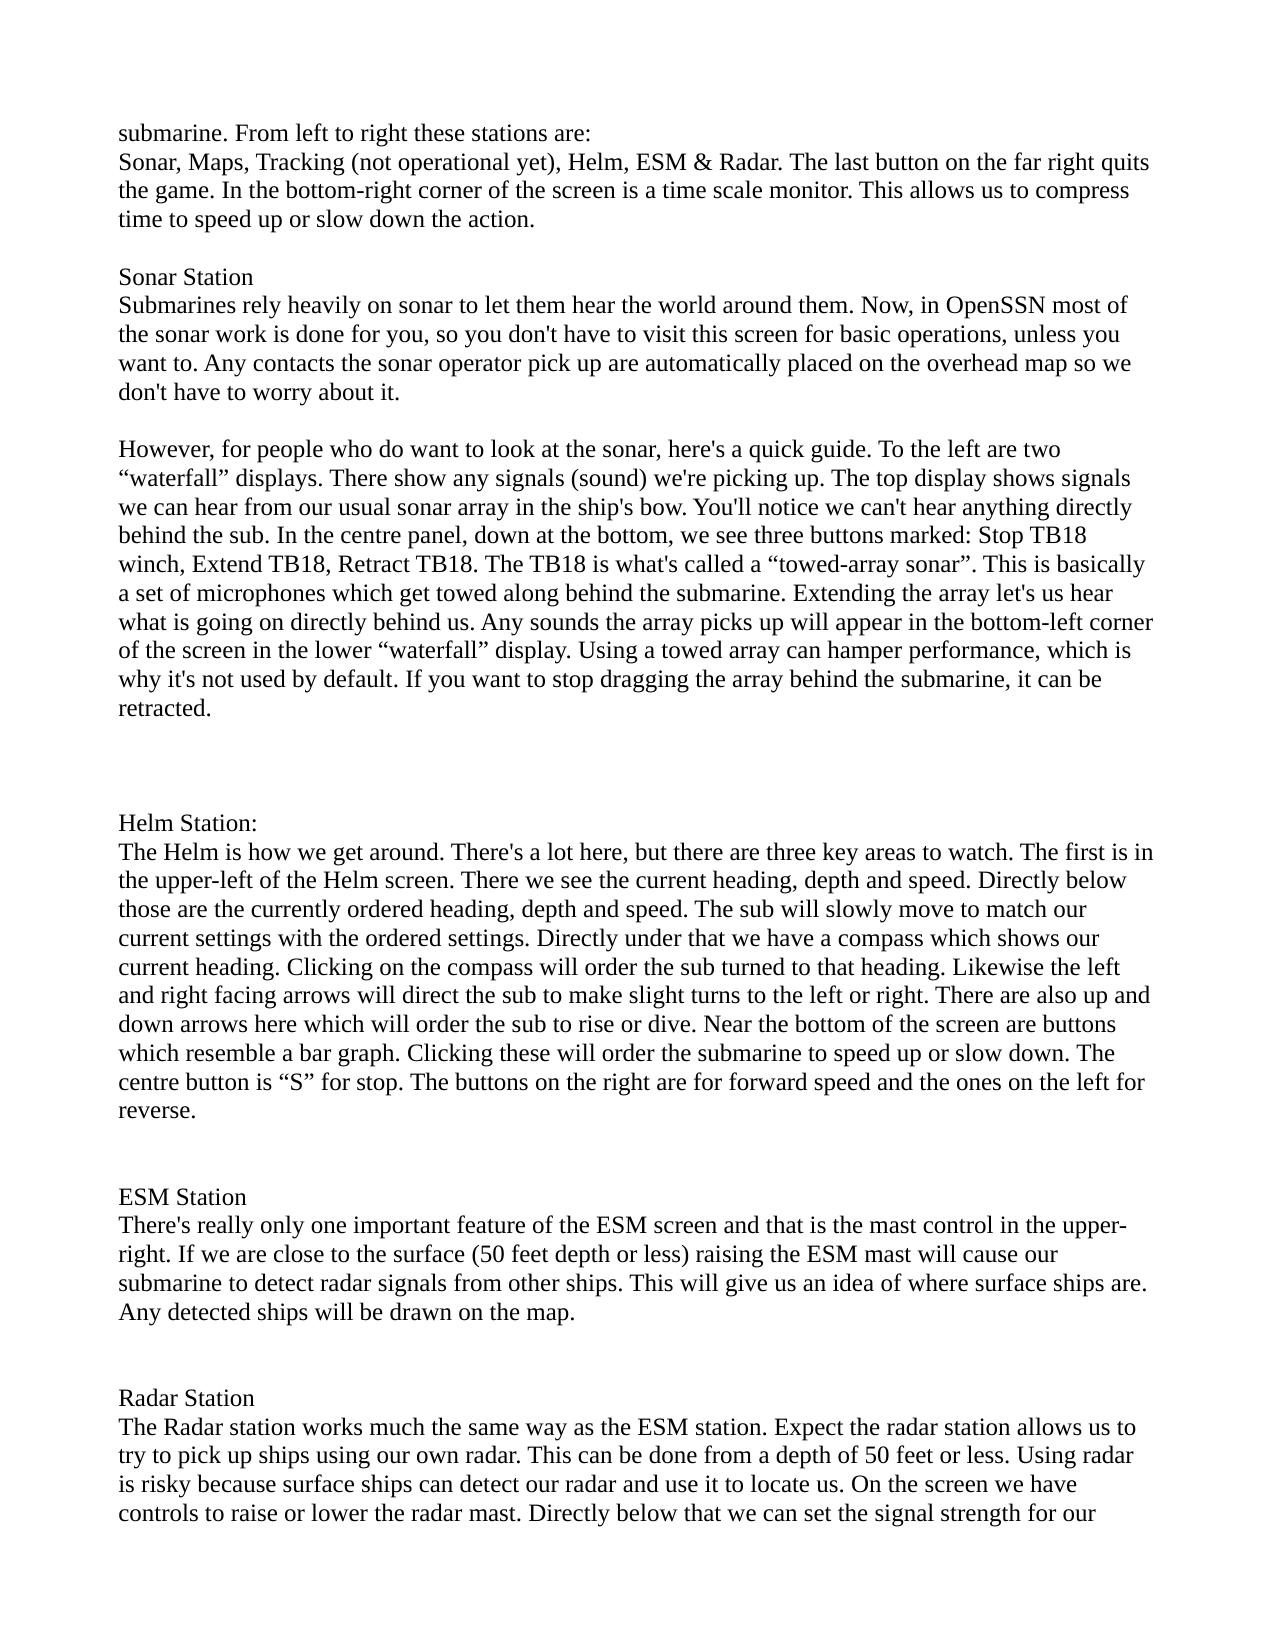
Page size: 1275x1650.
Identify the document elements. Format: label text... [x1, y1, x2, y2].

text The Helm is how we get around. There's a lot here, but there are three key areas to watch. The first is in the upper-left of the Helm screen. There we see the current heading, depth and speed. Directly below those are the currently ordered heading, depth and speed. The sub will slowly move to match our current settings with the ordered settings. Directly under that we have a compass which shows our current heading. Clicking on the compass will order the sub turned to that heading. Likewise the left and right facing arrows will direct the sub to make slight turns to the left or right. There are also up and down arrows here which will order the sub to rise or dive. Near the bottom of the screen are buttons which resemble a bar graph. Clicking these will order the submarine to speed up or slow down. The centre button is “S” for stop. The buttons on the right are for forward speed and the ones on the left for reverse. [118, 837, 1157, 1124]
text There's really only one important feature of the ESM screen and that is the mast control in the upper-right. If we are close to the surface (50 feet depth or less) raising the ESM mast will cause our submarine to detect radar signals from other ships. This will give us an idea of where surface ships are. Any detected ships will be drawn on the map. [118, 1211, 1157, 1326]
text Helm Station: [118, 808, 1157, 837]
text However, for people who do want to look at the sonar, here's a quick guide. To the left are two “waterfall” displays. There show any signals (sound) we're picking up. The top display shows signals we can hear from our usual sonar array in the ship's bow. You'll notice we can't hear anything directly behind the sub. In the centre panel, down at the bottom, we see three buttons marked: Stop TB18 winch, Extend TB18, Retract TB18. The TB18 is what's called a “towed-array sonar”. This is basically a set of microphones which get towed along behind the submarine. Extending the array let's us hear what is going on directly behind us. Any sounds the array picks up will appear in the bottom-left corner of the screen in the lower “waterfall” display. Using a towed array can hamper performance, which is why it's not used by default. If you want to stop dragging the array behind the submarine, it can be retracted. [118, 434, 1157, 722]
text The Radar station works much the same way as the ESM station. Expect the radar station allows us to try to pick up ships using our own radar. This can be done from a depth of 50 feet or less. Using radar is risky because surface ships can detect our radar and use it to locate us. On the screen we have controls to raise or lower the radar mast. Directly below that we can set the signal strength for our [118, 1412, 1157, 1527]
text ESM Station [118, 1182, 1157, 1211]
text Submarines rely heavily on sonar to let them hear the world around them. Now, in OpenSSN most of the sonar work is done for you, so you don't have to visit this screen for basic operations, unless you want to. Any contacts the sonar operator pick up are automatically placed on the overhead map so we don't have to worry about it. [118, 291, 1157, 406]
text Sonar Station [118, 262, 1157, 291]
text Radar Station [118, 1383, 1157, 1412]
text submarine. From left to right these stations are: [118, 118, 1157, 147]
text Sonar, Maps, Tracking (not operational yet), Helm, ESM & Radar. The last button on the far right quits the game. In the bottom-right corner of the screen is a time scale monitor. This allows us to compress time to speed up or slow down the action. [118, 147, 1157, 233]
